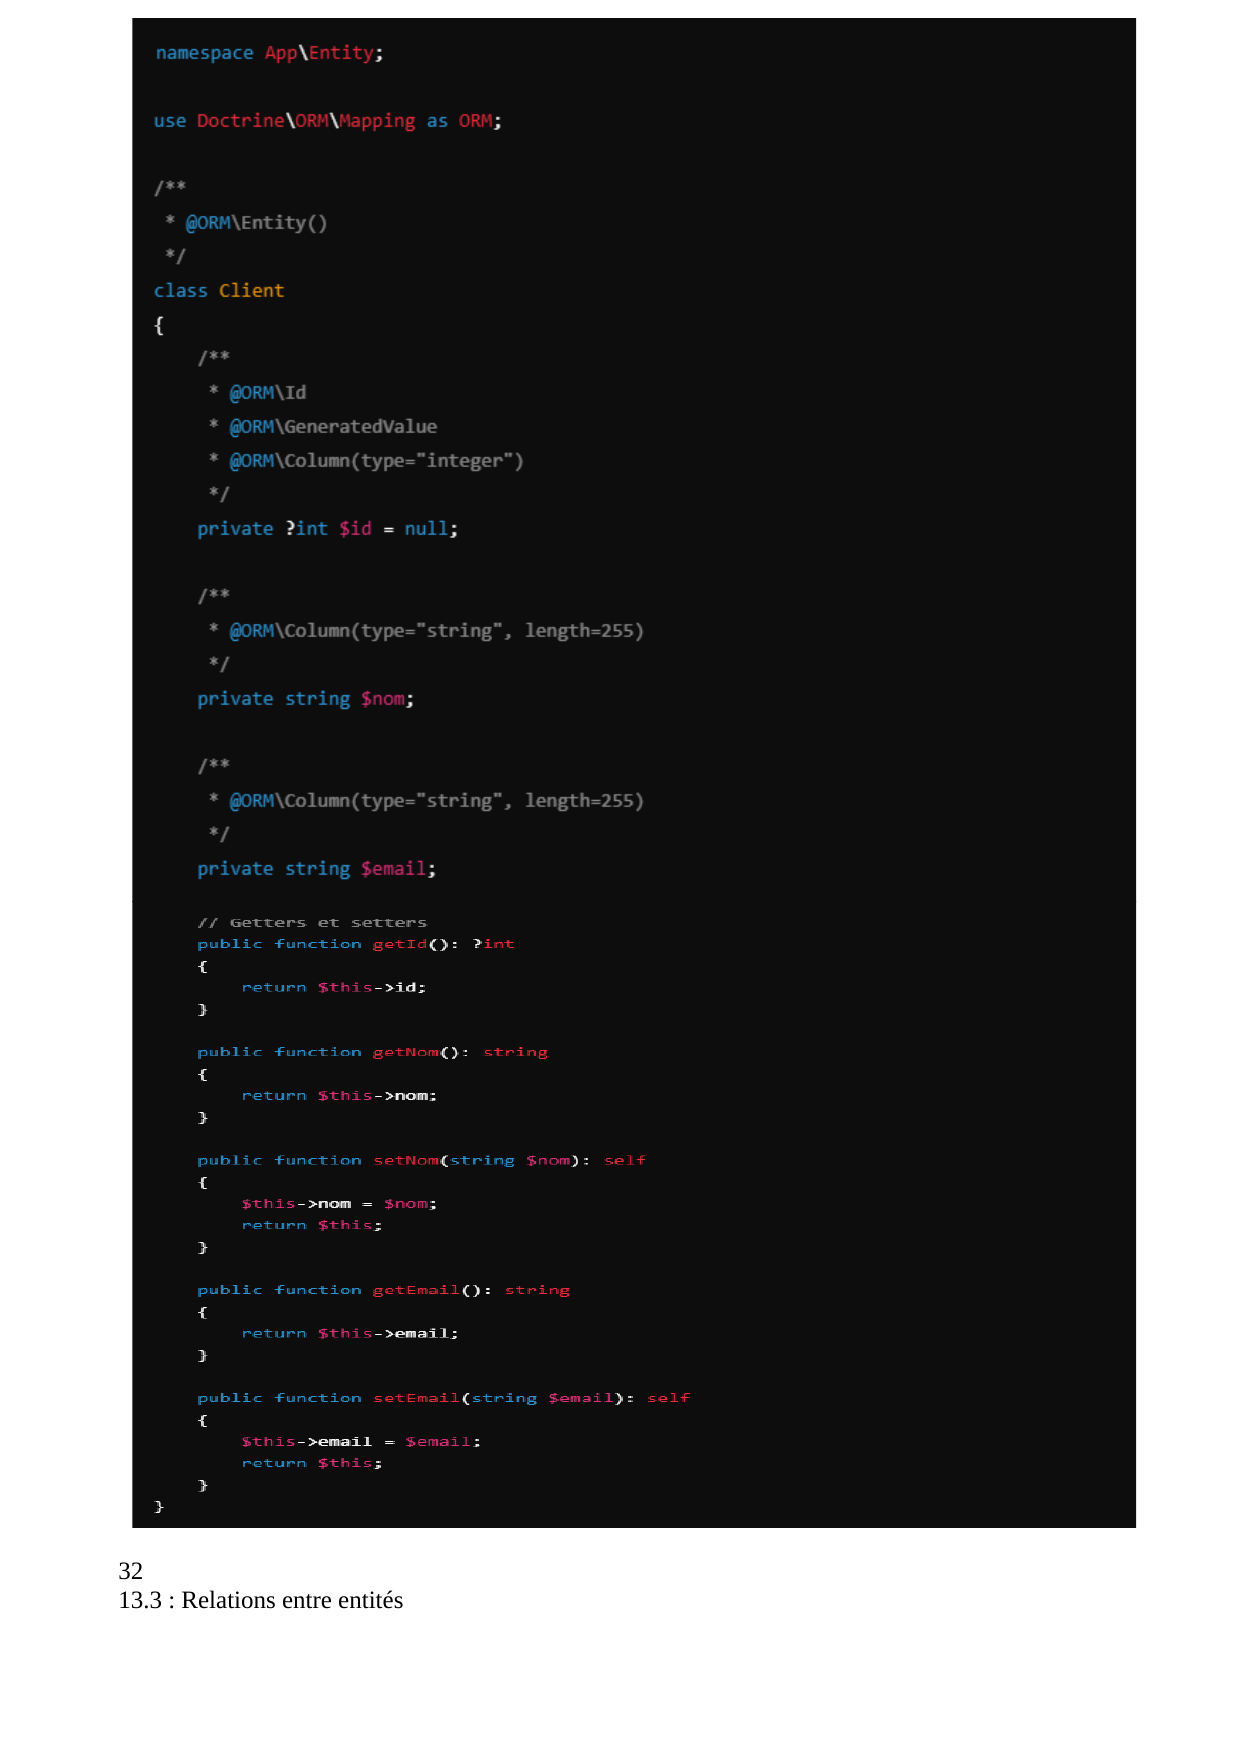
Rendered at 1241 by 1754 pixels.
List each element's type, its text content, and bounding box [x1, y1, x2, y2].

picture [132, 18, 1137, 1528]
text 32 [118, 1556, 1122, 1585]
text 13.3 : Relations entre entités [118, 1585, 1122, 1613]
